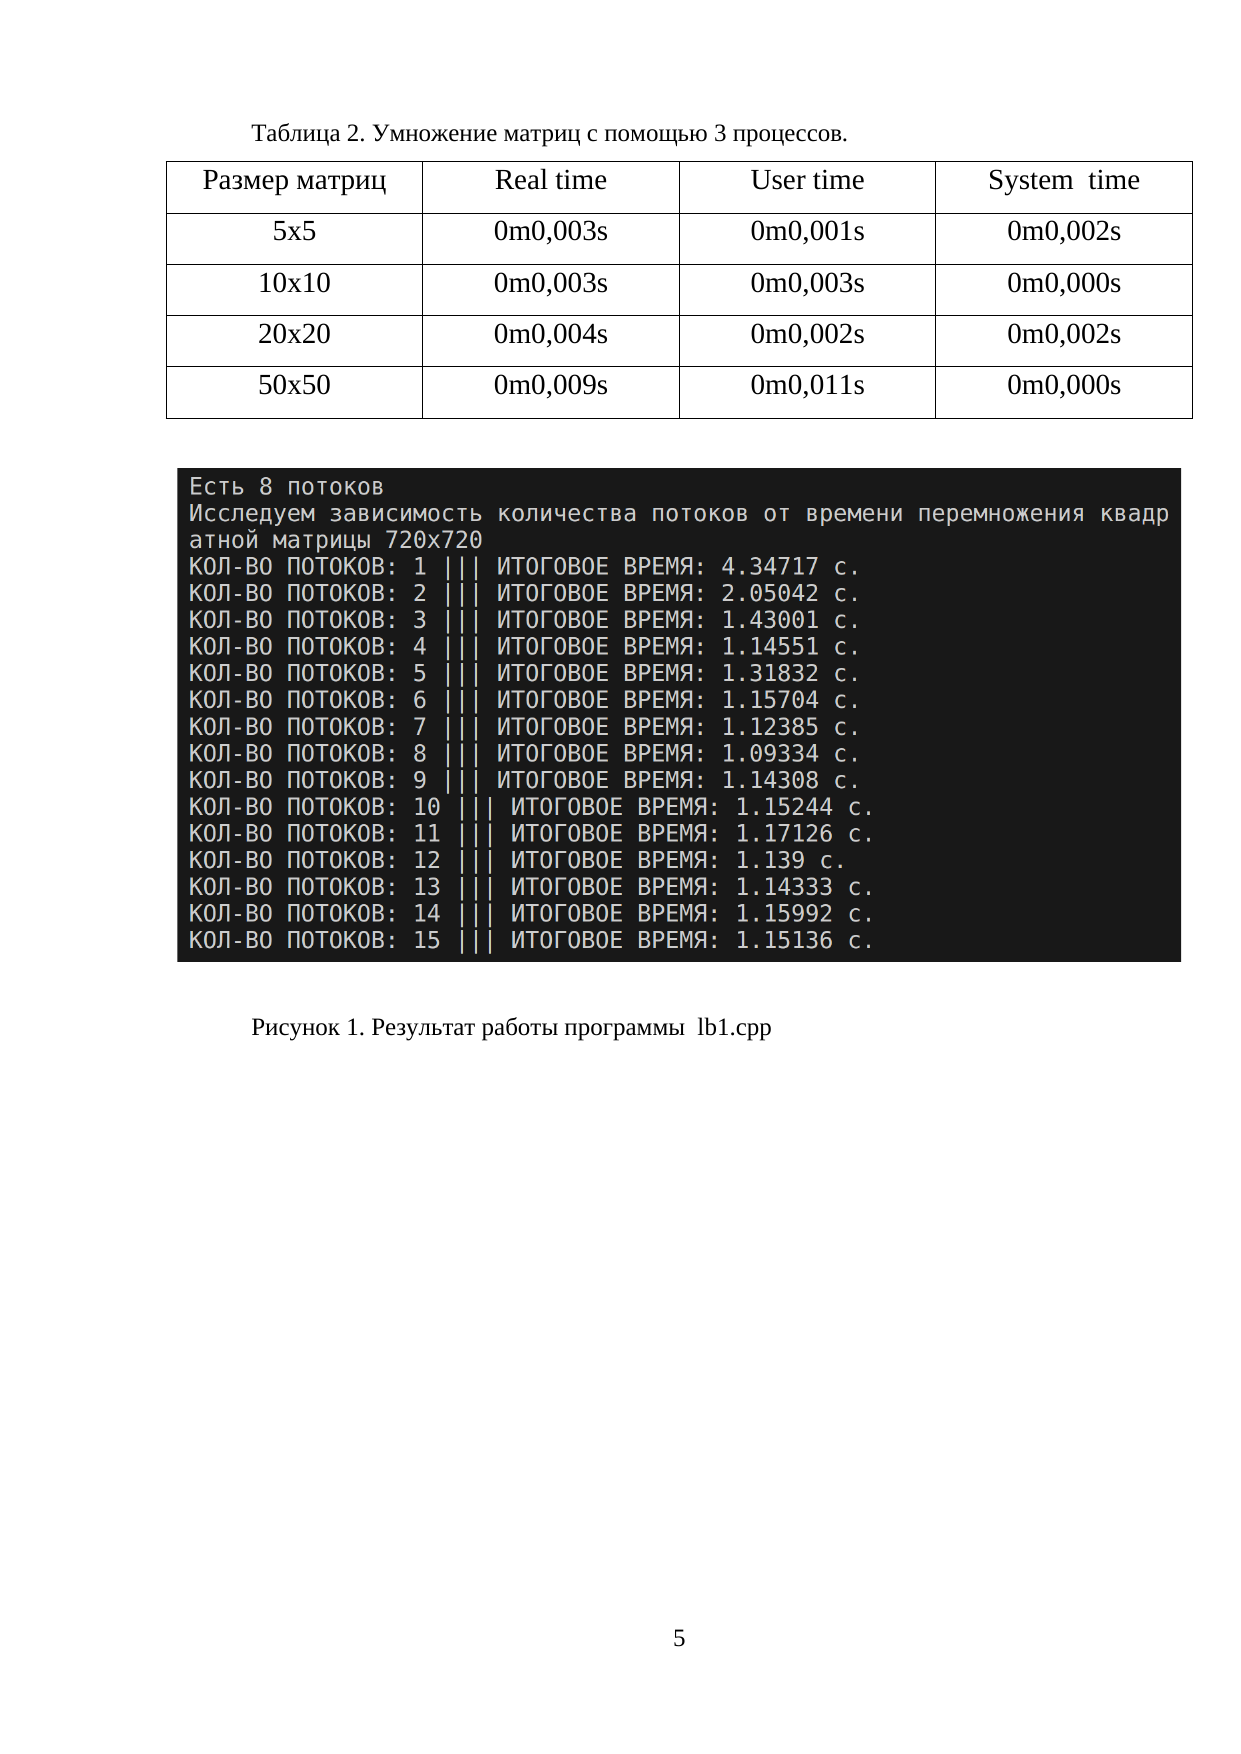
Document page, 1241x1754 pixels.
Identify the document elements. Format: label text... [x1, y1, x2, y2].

table_cell 0m0,002s [680, 316, 935, 366]
table_cell 0m0,002s [936, 316, 1192, 366]
table_header Размер матриц [167, 162, 422, 212]
text Рисунок 1. Результат работы программы lb1.cpp [177, 1012, 1181, 1041]
table_cell 20x20 [167, 316, 422, 366]
table_cell 50x50 [167, 367, 422, 417]
table_cell 0m0,003s [423, 214, 679, 264]
table_cell 0m0,000s [936, 367, 1192, 417]
table_cell 0m0,011s [680, 367, 935, 417]
table_header System time [936, 162, 1192, 212]
table_cell 5x5 [167, 214, 422, 264]
table_cell 0m0,002s [936, 214, 1192, 264]
text Таблица 2. Умножение матриц с помощью 3 процессов. [177, 118, 1181, 147]
table_cell 0m0,004s [423, 316, 679, 366]
table_cell 10x10 [167, 265, 422, 315]
table_cell 0m0,003s [680, 265, 935, 315]
table_cell 0m0,003s [423, 265, 679, 315]
picture [177, 468, 1182, 962]
table_cell 0m0,009s [423, 367, 679, 417]
table_header User time [680, 162, 935, 212]
table_cell 0m0,000s [936, 265, 1192, 315]
table_cell 0m0,001s [680, 214, 935, 264]
table_header Real time [423, 162, 679, 212]
